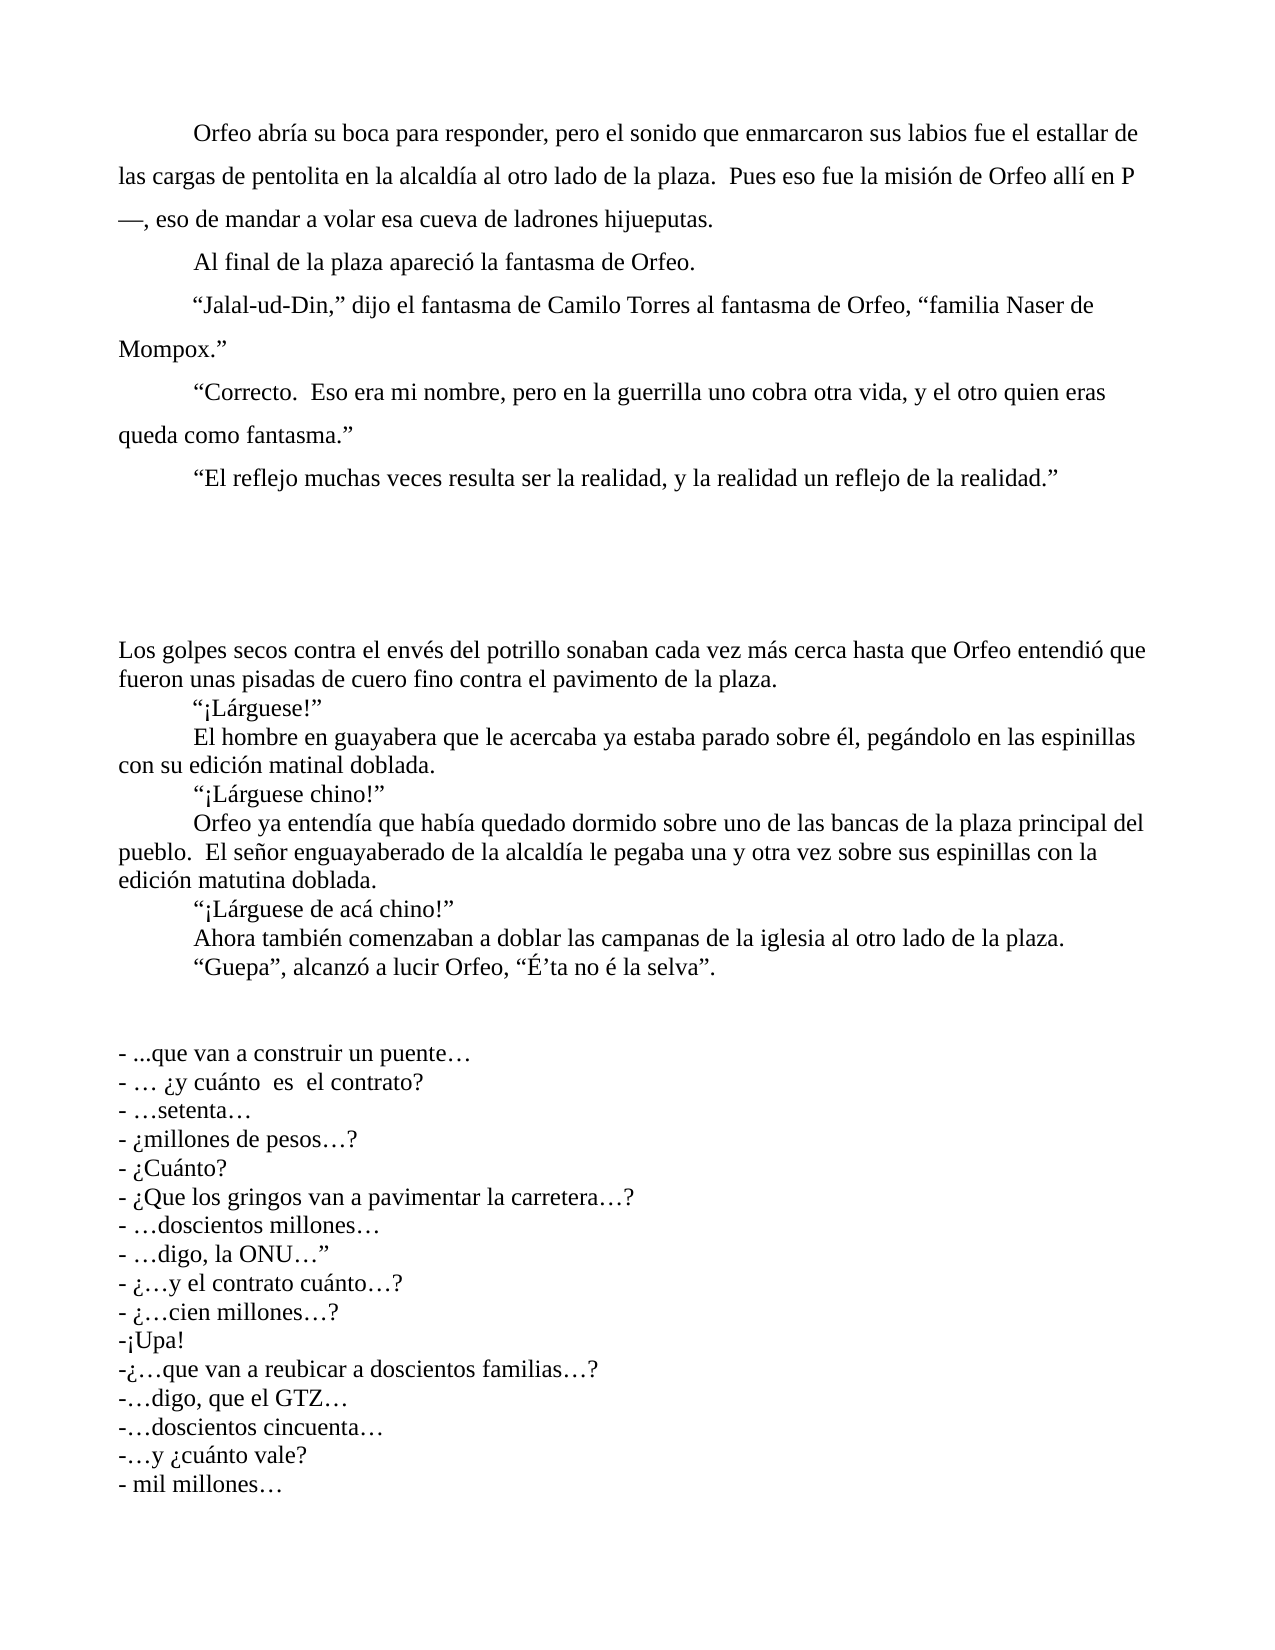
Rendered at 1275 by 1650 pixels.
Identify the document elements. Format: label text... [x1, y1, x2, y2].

text -¡Upa! [118, 1326, 1157, 1354]
text “Guepa”, alcanzó a lucir Orfeo, “É’ta no é la selva”. [118, 952, 1157, 981]
text -…digo, que el GTZ… [118, 1383, 1157, 1412]
text - …doscientos millones… [118, 1211, 1157, 1239]
text “¡Lárguese!” [118, 693, 1157, 722]
text - ¿…cien millones…? [118, 1297, 1157, 1326]
text Orfeo ya entendía que había quedado dormido sobre uno de las bancas de la plaza principal del pueblo. El señor enguayaberado de la alcaldía le pegaba una y otra vez sobre sus espinillas con la edición matutina doblada. [118, 808, 1157, 894]
text - … ¿y cuánto es el contrato? [118, 1067, 1157, 1096]
text “Jalal-ud-Din,” dijo el fantasma de Camilo Torres al fantasma de Orfeo, “familia Naser de Mompox.” [118, 291, 1157, 362]
text - ¿millones de pesos…? [118, 1124, 1157, 1153]
text -¿…que van a reubicar a doscientos familias…? [118, 1354, 1157, 1383]
text - ¿Cuánto? [118, 1153, 1157, 1182]
text -…y ¿cuánto vale? [118, 1441, 1157, 1469]
text “¡Lárguese de acá chino!” [118, 894, 1157, 923]
text - ¿…y el contrato cuánto…? [118, 1268, 1157, 1297]
text “Correcto. Eso era mi nombre, pero en la guerrilla uno cobra otra vida, y el otro quien eras queda como fantasma.” [118, 377, 1157, 449]
text -…doscientos cincuenta… [118, 1412, 1157, 1441]
text Orfeo abría su boca para responder, pero el sonido que enmarcaron sus labios fue el estallar de las cargas de pentolita en la alcaldía al otro lado de la plaza. Pues eso fue la misión de Orfeo allí en P—, eso de mandar a volar esa cueva de ladrones hijueputas. [118, 118, 1157, 233]
text Al final de la plaza apareció la fantasma de Orfeo. [118, 247, 1157, 276]
text El hombre en guayabera que le acercaba ya estaba parado sobre él, pegándolo en las espinillas con su edición matinal doblada. [118, 722, 1157, 779]
text - mil millones… [118, 1469, 1157, 1498]
text - …digo, la ONU…” [118, 1239, 1157, 1268]
text - ¿Que los gringos van a pavimentar la carretera…? [118, 1182, 1157, 1211]
text “¡Lárguese chino!” [118, 779, 1157, 808]
text Los golpes secos contra el envés del potrillo sonaban cada vez más cerca hasta que Orfeo entendió que fueron unas pisadas de cuero fino contra el pavimento de la plaza. [118, 636, 1157, 693]
text - ...que van a construir un puente… [118, 1038, 1157, 1067]
text - …setenta… [118, 1096, 1157, 1124]
text “El reflejo muchas veces resulta ser la realidad, y la realidad un reflejo de la realidad.” [118, 463, 1157, 492]
text Ahora también comenzaban a doblar las campanas de la iglesia al otro lado de la plaza. [118, 923, 1157, 952]
